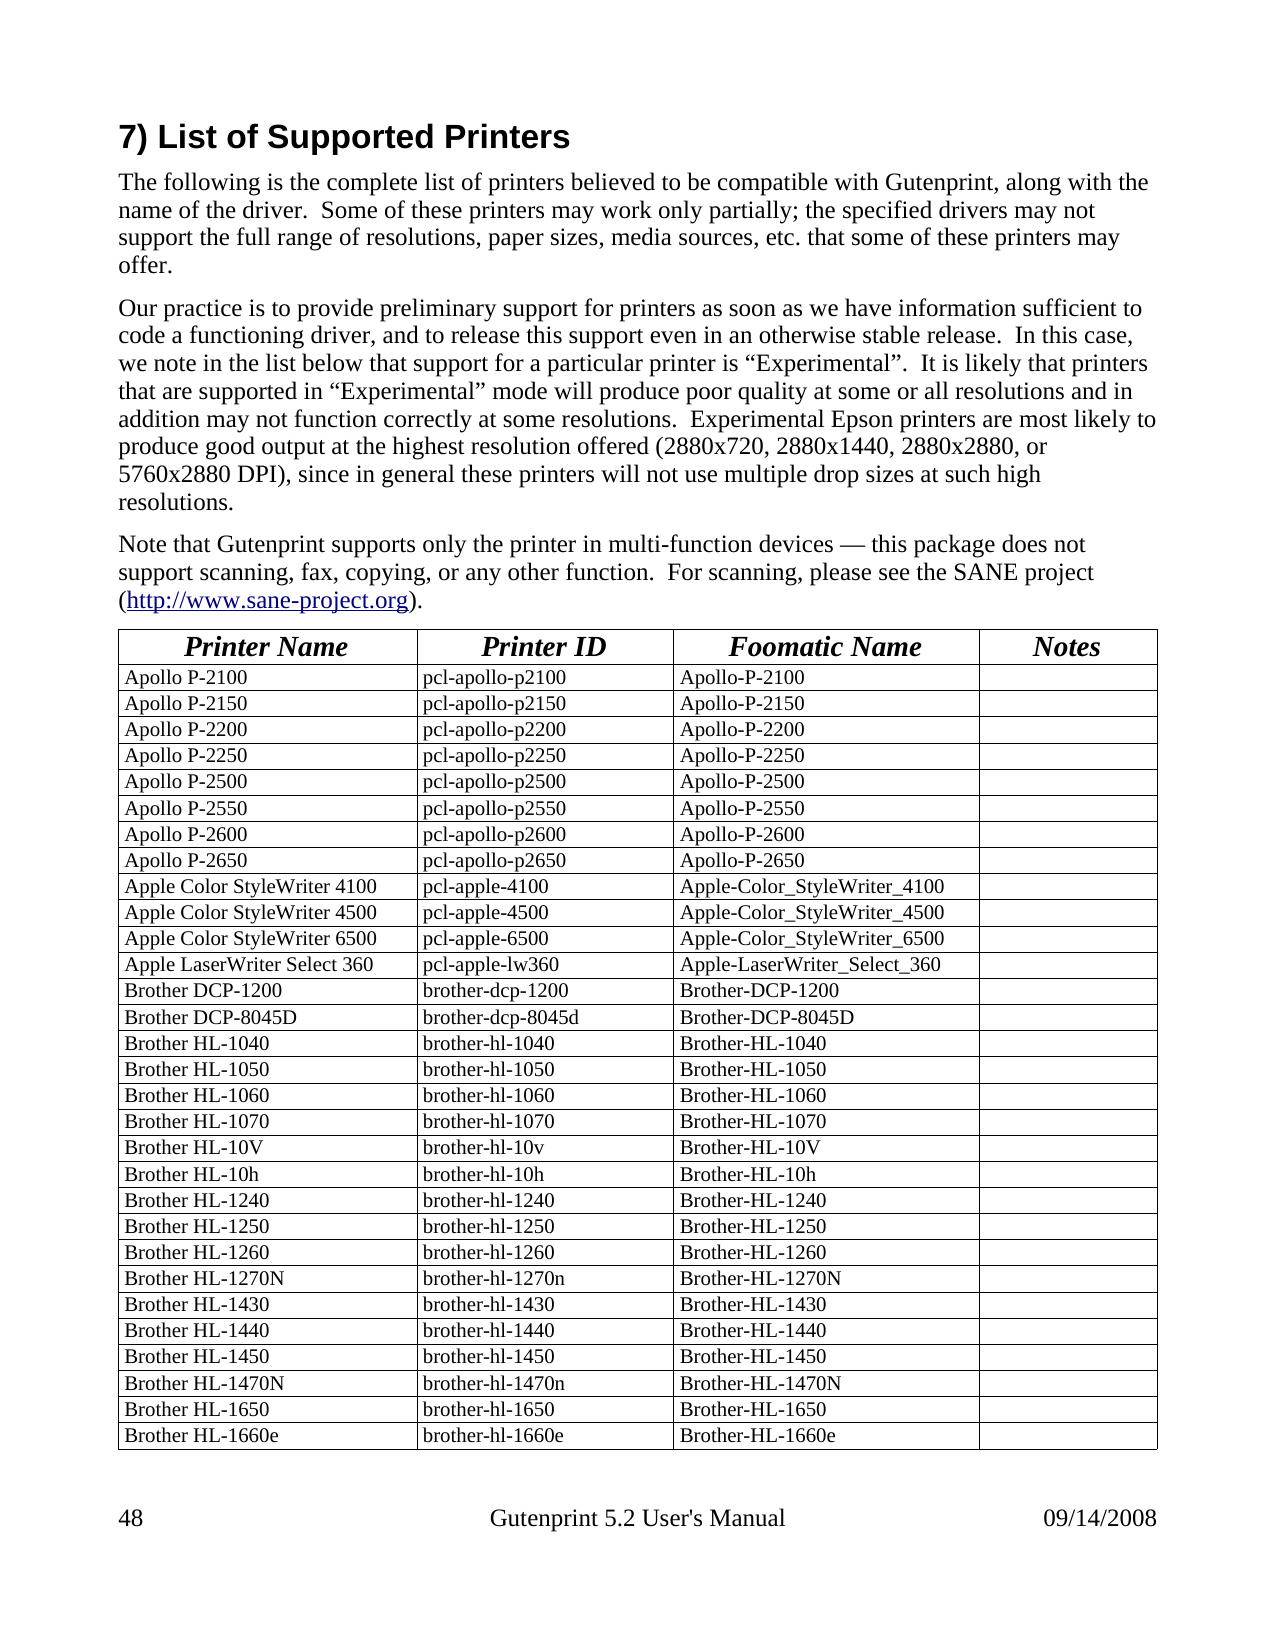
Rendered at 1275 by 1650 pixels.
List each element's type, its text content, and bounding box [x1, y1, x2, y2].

table_cell brother-hl-1470n [418, 1371, 673, 1396]
table_cell [980, 927, 1157, 952]
table_cell Brother HL-1270N [119, 1266, 417, 1292]
table_cell Apple Color StyleWriter 4500 [119, 900, 417, 926]
table_cell brother-hl-10v [418, 1136, 673, 1161]
table_cell Brother HL-1660e [119, 1423, 417, 1448]
table_cell Brother HL-1260 [119, 1240, 417, 1265]
table_cell [980, 796, 1157, 821]
table_cell [980, 1162, 1157, 1187]
table_cell brother-dcp-1200 [418, 979, 673, 1004]
table_cell [980, 1136, 1157, 1161]
table_cell brother-hl-1240 [418, 1188, 673, 1213]
table_cell Apollo-P-2150 [674, 691, 979, 716]
table_cell Apollo P-2100 [119, 665, 417, 690]
table_cell Brother-HL-1470N [674, 1371, 979, 1396]
table_cell [980, 848, 1157, 873]
table_cell [980, 979, 1157, 1004]
table_cell [980, 1031, 1157, 1056]
table_cell [980, 1005, 1157, 1030]
table_cell pcl-apollo-p2200 [418, 717, 673, 742]
table_cell pcl-apollo-p2650 [418, 848, 673, 873]
table_cell [980, 770, 1157, 795]
table_cell Brother HL-1050 [119, 1057, 417, 1082]
table_cell Brother-HL-1250 [674, 1214, 979, 1239]
table_cell brother-hl-1070 [418, 1110, 673, 1135]
table_cell Brother-HL-10h [674, 1162, 979, 1187]
table_header Foomatic Name [674, 630, 979, 664]
table_cell [980, 1397, 1157, 1422]
table_cell Apple-Color_StyleWriter_6500 [674, 927, 979, 952]
table_cell Apollo-P-2500 [674, 770, 979, 795]
table_cell Brother-HL-1070 [674, 1110, 979, 1135]
table_cell pcl-apollo-p2500 [418, 770, 673, 795]
table_cell [980, 900, 1157, 926]
table_cell Brother-HL-1430 [674, 1293, 979, 1318]
table_cell Brother HL-1450 [119, 1345, 417, 1370]
table_cell pcl-apollo-p2600 [418, 822, 673, 847]
table_cell Apollo P-2600 [119, 822, 417, 847]
table_cell Brother-HL-1050 [674, 1057, 979, 1082]
table_cell [980, 1214, 1157, 1239]
table_cell Brother-HL-1270N [674, 1266, 979, 1292]
table_cell Apollo-P-2600 [674, 822, 979, 847]
table_cell [980, 1423, 1157, 1448]
table_cell Brother-HL-1650 [674, 1397, 979, 1422]
table_cell brother-hl-10h [418, 1162, 673, 1187]
table_cell Apple Color StyleWriter 4100 [119, 874, 417, 899]
table_cell Brother-HL-1450 [674, 1345, 979, 1370]
table_cell Brother HL-1650 [119, 1397, 417, 1422]
table_cell pcl-apollo-p2100 [418, 665, 673, 690]
table_cell Apollo P-2550 [119, 796, 417, 821]
table_cell Apple LaserWriter Select 360 [119, 953, 417, 978]
table_cell [980, 1084, 1157, 1108]
table_cell [980, 691, 1157, 716]
table_cell Apple-LaserWriter_Select_360 [674, 953, 979, 978]
table_cell Apollo-P-2250 [674, 744, 979, 769]
table_cell Apple Color StyleWriter 6500 [119, 927, 417, 952]
table_cell brother-hl-1660e [418, 1423, 673, 1448]
table_cell [980, 717, 1157, 742]
table_cell Brother-DCP-8045D [674, 1005, 979, 1030]
table_cell [980, 874, 1157, 899]
table_cell Brother-HL-1040 [674, 1031, 979, 1056]
table_cell Brother HL-1440 [119, 1319, 417, 1344]
text Note that Gutenprint supports only the printer in multi-function devices — this package does not support scanning, fax, copying, or any other function. For scanning, please see the SANE project (http://www.sane-project.org). [118, 531, 1157, 614]
table_cell Brother-HL-10V [674, 1136, 979, 1161]
table_cell pcl-apple-6500 [418, 927, 673, 952]
table_cell Brother HL-1060 [119, 1084, 417, 1108]
table_cell [980, 1319, 1157, 1344]
table_cell brother-hl-1270n [418, 1266, 673, 1292]
table_cell Brother HL-1250 [119, 1214, 417, 1239]
text The following is the complete list of printers believed to be compatible with Gutenprint, along with the name of the driver. Some of these printers may work only partially; the specified drivers may not support the full range of resolutions, paper sizes, media sources, etc. that some of these printers may offer. [118, 168, 1157, 279]
table_cell [980, 1110, 1157, 1135]
table_cell Apollo P-2200 [119, 717, 417, 742]
table_cell brother-hl-1250 [418, 1214, 673, 1239]
table_cell brother-hl-1440 [418, 1319, 673, 1344]
table_cell pcl-apollo-p2250 [418, 744, 673, 769]
table_cell Apollo P-2650 [119, 848, 417, 873]
table_header Notes [980, 630, 1157, 664]
table_cell Brother-HL-1240 [674, 1188, 979, 1213]
table_cell Brother-HL-1660e [674, 1423, 979, 1448]
table_cell brother-hl-1430 [418, 1293, 673, 1318]
table_cell Apollo P-2500 [119, 770, 417, 795]
table_cell Brother HL-10h [119, 1162, 417, 1187]
table_cell brother-hl-1260 [418, 1240, 673, 1265]
table_cell Brother-HL-1260 [674, 1240, 979, 1265]
table_cell [980, 665, 1157, 690]
table_cell Brother HL-1470N [119, 1371, 417, 1396]
table_cell [980, 1345, 1157, 1370]
table_cell Brother HL-1070 [119, 1110, 417, 1135]
table_cell brother-dcp-8045d [418, 1005, 673, 1030]
table_cell Apollo-P-2650 [674, 848, 979, 873]
table_cell pcl-apple-4500 [418, 900, 673, 926]
table_cell pcl-apollo-p2150 [418, 691, 673, 716]
table_header Printer Name [119, 630, 417, 664]
table_cell Apple-Color_StyleWriter_4500 [674, 900, 979, 926]
table_cell Apollo P-2250 [119, 744, 417, 769]
table_cell Brother-HL-1440 [674, 1319, 979, 1344]
table_cell Apollo P-2150 [119, 691, 417, 716]
table_cell [980, 953, 1157, 978]
table_cell Apollo-P-2550 [674, 796, 979, 821]
table_cell brother-hl-1040 [418, 1031, 673, 1056]
table_cell [980, 822, 1157, 847]
table_cell brother-hl-1060 [418, 1084, 673, 1108]
table_cell [980, 1188, 1157, 1213]
table_header Printer ID [418, 630, 673, 664]
table_cell Apollo-P-2200 [674, 717, 979, 742]
table_cell [980, 1057, 1157, 1082]
table_cell Apollo-P-2100 [674, 665, 979, 690]
table_cell Brother HL-10V [119, 1136, 417, 1161]
subtitle List of Supported Printers [118, 118, 1157, 156]
table_cell Brother HL-1240 [119, 1188, 417, 1213]
table_cell Apple-Color_StyleWriter_4100 [674, 874, 979, 899]
table_cell brother-hl-1050 [418, 1057, 673, 1082]
table_cell [980, 1240, 1157, 1265]
table_cell pcl-apple-4100 [418, 874, 673, 899]
table_cell Brother DCP-1200 [119, 979, 417, 1004]
table_cell brother-hl-1450 [418, 1345, 673, 1370]
table_cell [980, 744, 1157, 769]
table_cell Brother HL-1040 [119, 1031, 417, 1056]
table_cell [980, 1371, 1157, 1396]
table_cell pcl-apollo-p2550 [418, 796, 673, 821]
table_cell Brother-HL-1060 [674, 1084, 979, 1108]
table_cell Brother-DCP-1200 [674, 979, 979, 1004]
text Our practice is to provide preliminary support for printers as soon as we have information sufficient to code a functioning driver, and to release this support even in an otherwise stable release. In this case, we note in the list below that support for a particular printer is “Experimental”. It is likely that printers that are supported in “Experimental” mode will produce poor quality at some or all resolutions and in addition may not function correctly at some resolutions. Experimental Epson printers are most likely to produce good output at the highest resolution offered (2880x720, 2880x1440, 2880x2880, or 5760x2880 DPI), since in general these printers will not use multiple drop sizes at such high resolutions. [118, 294, 1157, 516]
table_cell pcl-apple-lw360 [418, 953, 673, 978]
table_cell [980, 1293, 1157, 1318]
table_cell brother-hl-1650 [418, 1397, 673, 1422]
table_cell [980, 1266, 1157, 1292]
table_cell Brother HL-1430 [119, 1293, 417, 1318]
table_cell Brother DCP-8045D [119, 1005, 417, 1030]
